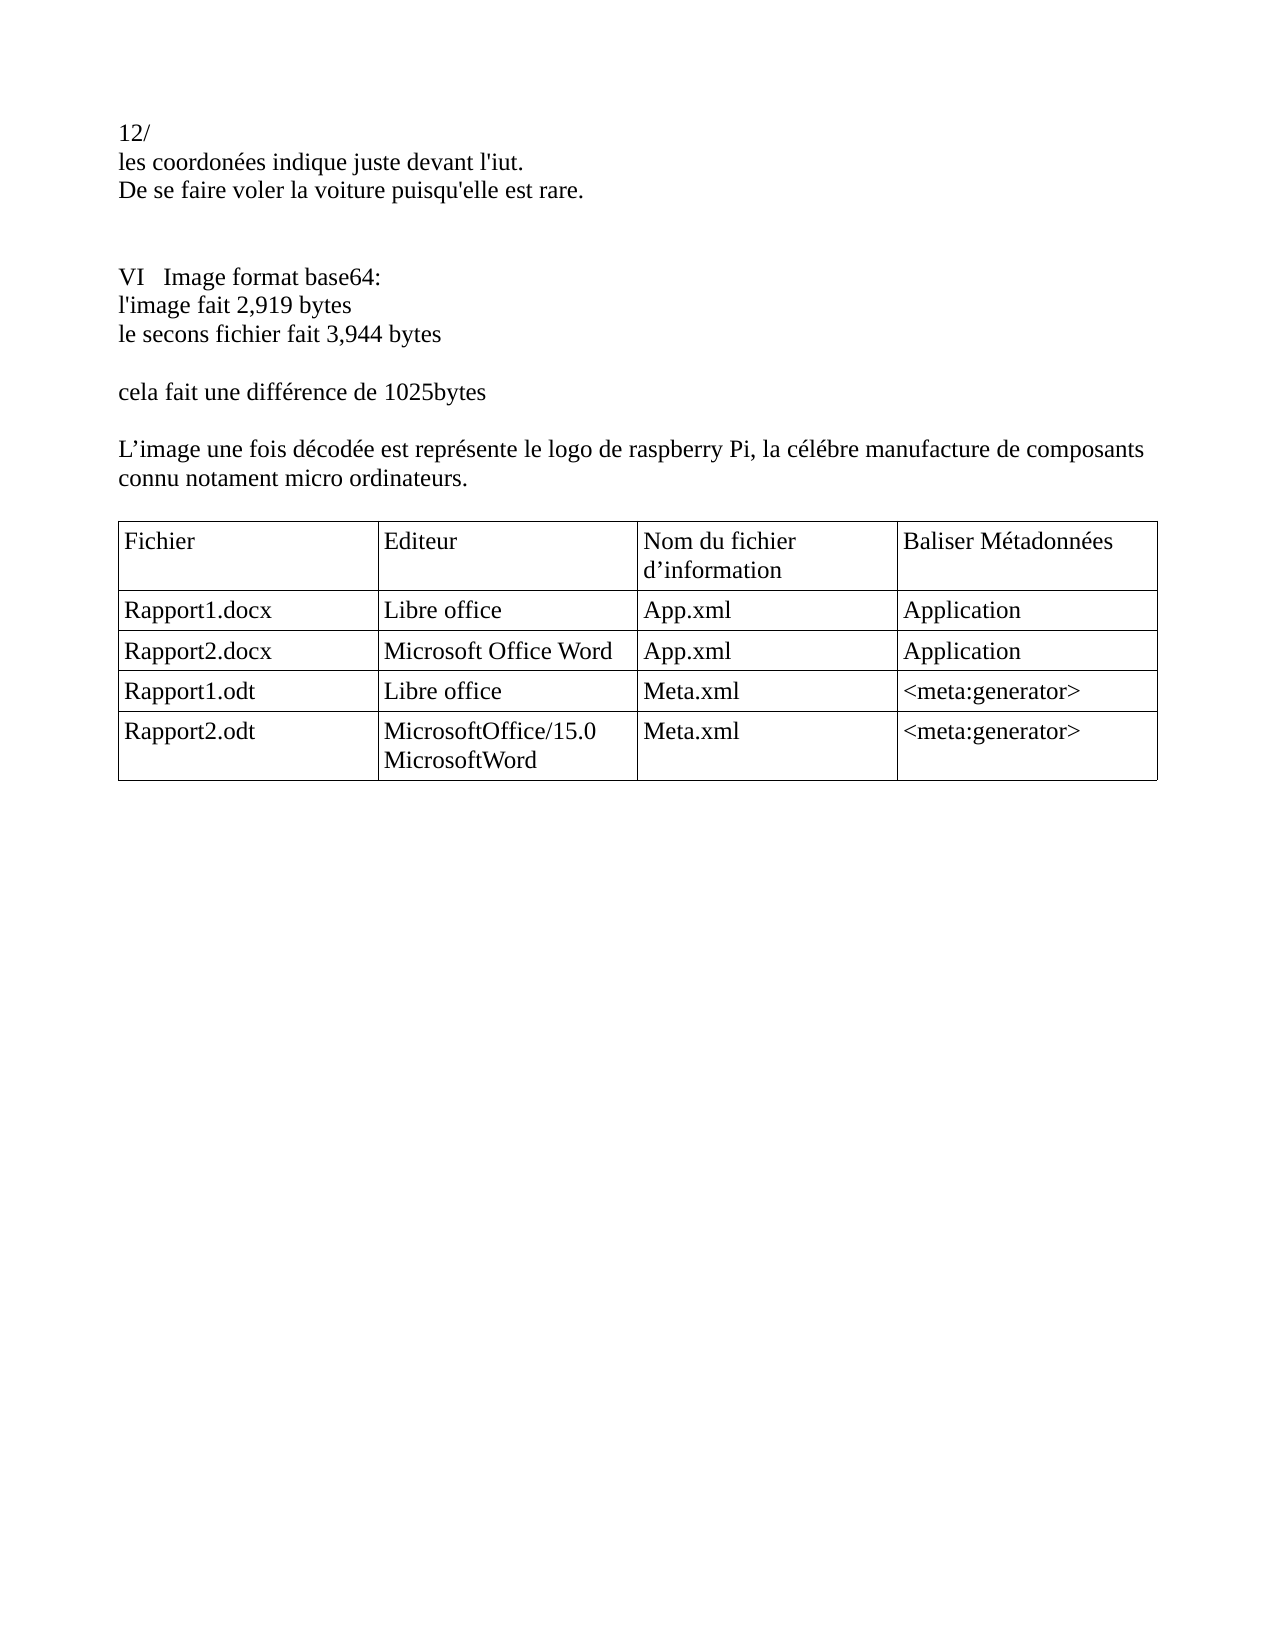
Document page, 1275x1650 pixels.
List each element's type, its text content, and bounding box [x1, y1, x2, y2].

table_cell App.xml [638, 591, 897, 630]
text 12/ [118, 118, 1157, 147]
table_cell <meta:generator> [898, 712, 1157, 780]
table_cell Rapport1.docx [119, 591, 378, 630]
table_header Baliser Métadonnées [898, 522, 1157, 590]
table_header Fichier [119, 522, 378, 590]
table_cell App.xml [638, 631, 897, 670]
text L’image une fois décodée est représente le logo de raspberry Pi, la célébre manufacture de composants connu notament micro ordinateurs. [118, 434, 1157, 492]
table_cell <meta:generator> [898, 671, 1157, 711]
table_cell Libre office [379, 671, 637, 711]
table_cell Application [898, 631, 1157, 670]
text De se faire voler la voiture puisqu'elle est rare. [118, 176, 1157, 204]
text l'image fait 2,919 bytes [118, 291, 1157, 319]
table_cell Application [898, 591, 1157, 630]
text les coordonées indique juste devant l'iut. [118, 147, 1157, 176]
text le secons fichier fait 3,944 bytes [118, 319, 1157, 348]
table_cell Rapport2.docx [119, 631, 378, 670]
table_cell Rapport1.odt [119, 671, 378, 711]
table_cell Rapport2.odt [119, 712, 378, 780]
table_header Editeur [379, 522, 637, 590]
text cela fait une différence de 1025bytes [118, 377, 1157, 406]
table_cell Microsoft Office Word [379, 631, 637, 670]
table_cell MicrosoftOffice/15.0 MicrosoftWord [379, 712, 637, 780]
table_header Nom du fichier d’information [638, 522, 897, 590]
table_cell Meta.xml [638, 671, 897, 711]
text VI Image format base64: [118, 262, 1157, 291]
table_cell Libre office [379, 591, 637, 630]
table_cell Meta.xml [638, 712, 897, 780]
